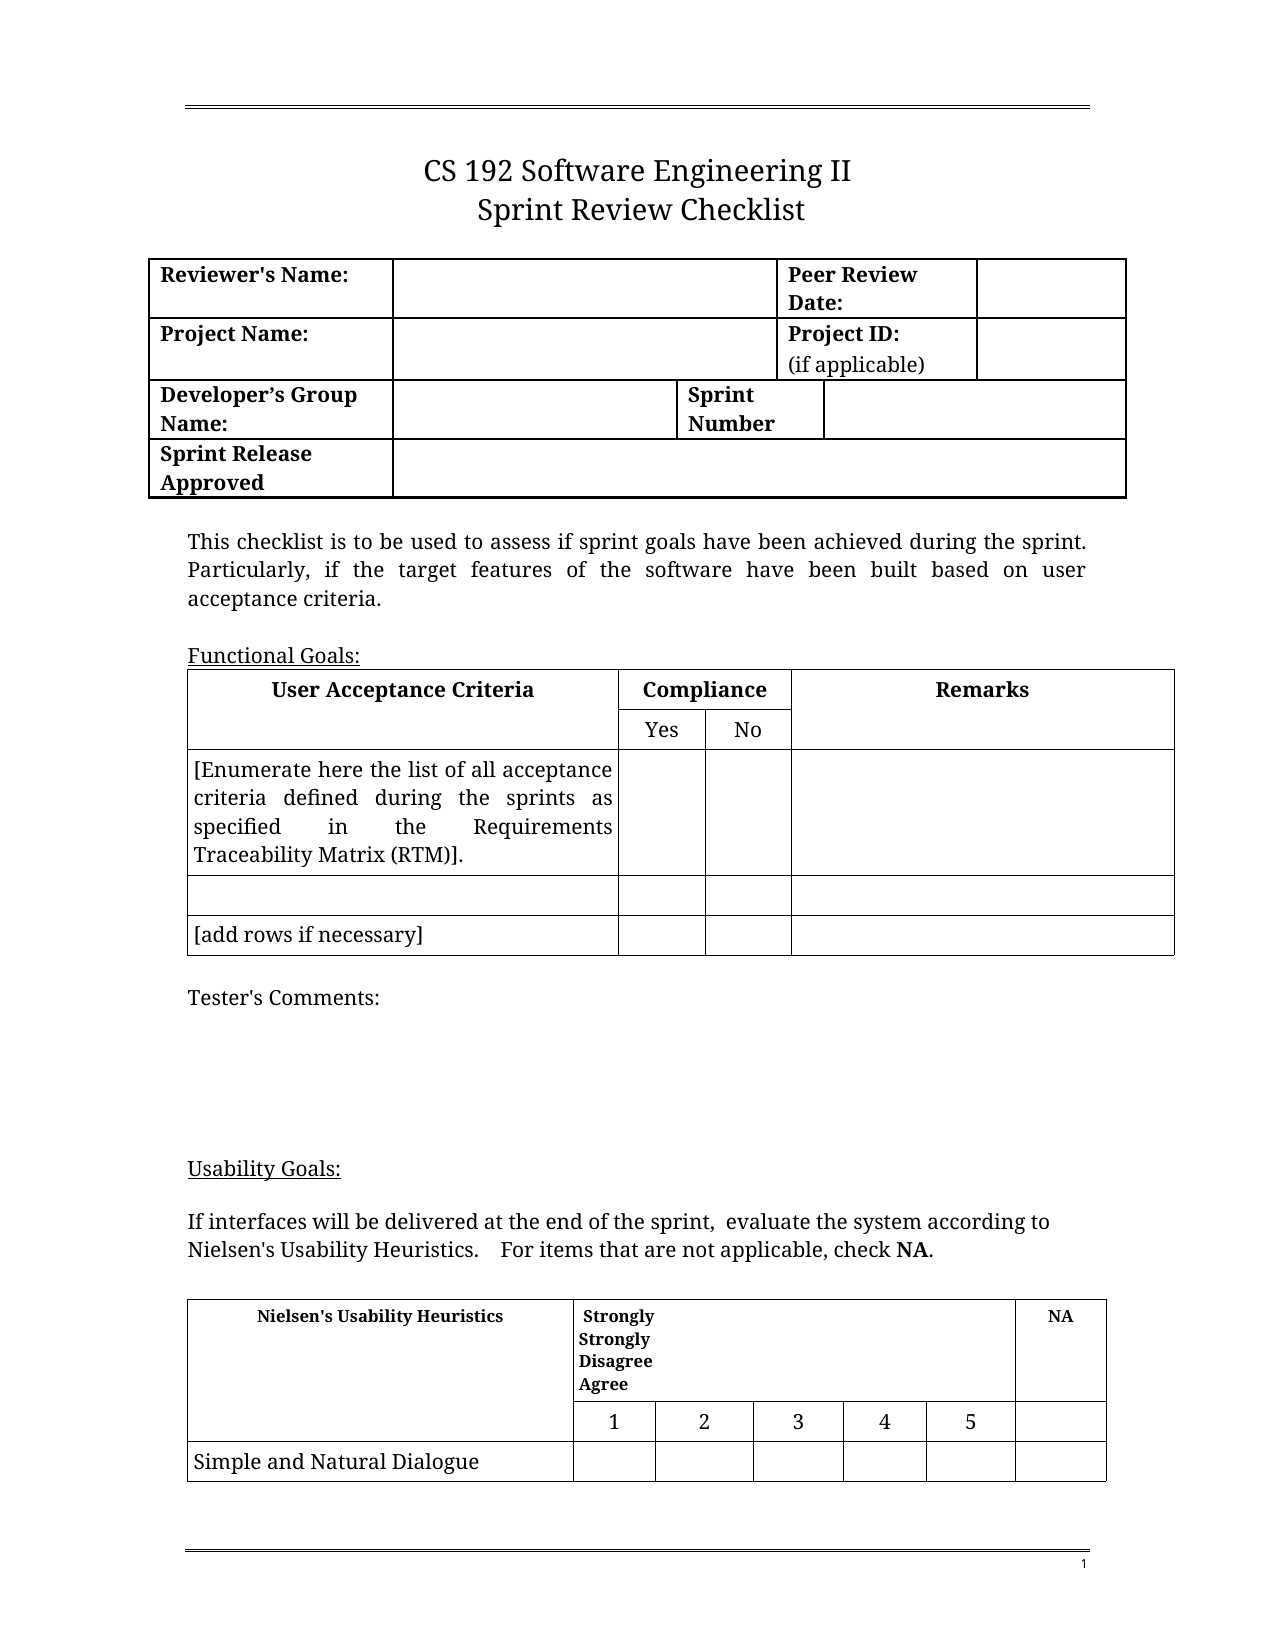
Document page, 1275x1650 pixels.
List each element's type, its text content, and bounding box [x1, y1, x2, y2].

table_header User Acceptance Criteria [188, 670, 618, 749]
table_cell 1 [574, 1402, 655, 1441]
table_cell Sprint Release Approved [150, 440, 392, 496]
table_cell [706, 916, 791, 954]
table_cell Simple and Natural Dialogue [188, 1442, 573, 1481]
table_cell 2 [656, 1402, 753, 1441]
table_cell Project Name: [150, 319, 392, 378]
table_cell 5 [927, 1402, 1015, 1441]
table_header Peer Review Date: [778, 260, 976, 317]
table_cell [927, 1442, 1015, 1481]
table_header Strongly Strongly Disagree Agree [574, 1300, 1015, 1401]
table_cell [754, 1442, 843, 1481]
table_cell [Enumerate here the list of all acceptance criteria defined during the sprints as specified in the Requirements Traceability Matrix (RTM)]. [188, 750, 618, 874]
table_cell [188, 876, 618, 914]
table_header [978, 260, 1125, 317]
table_cell (if applicable) [778, 348, 976, 378]
subtitle If interfaces will be delivered at the end of the sprint, evaluate the system according to Nielsen's Usability Heuristics. For items that are not applicable, check NA. [187, 1207, 1087, 1264]
text Sprint Review Checklist [187, 190, 1087, 229]
table_header Compliance [619, 670, 791, 709]
text Functional Goals: [187, 641, 1087, 669]
table_cell 4 [844, 1402, 926, 1441]
text CS 192 Software Engineering II [187, 150, 1087, 190]
table_cell [394, 440, 1125, 496]
table_cell [792, 916, 1174, 954]
table_cell [1016, 1402, 1106, 1441]
table_cell [706, 876, 791, 914]
table_cell [978, 319, 1125, 378]
table_cell [825, 381, 1125, 437]
table_cell Sprint Number [678, 381, 823, 437]
table_header NA [1016, 1300, 1106, 1401]
table_cell [394, 381, 676, 437]
table_header [394, 260, 776, 317]
table_cell [619, 750, 705, 874]
table_cell Yes [619, 710, 705, 749]
table_cell [792, 876, 1174, 914]
table_cell [656, 1442, 753, 1481]
table_cell Project ID: [778, 319, 976, 348]
text This checklist is to be used to assess if sprint goals have been achieved during the sprint. Particularly, if the target features of the software have been built based on user acceptance criteria. [187, 527, 1087, 612]
table_cell [619, 876, 705, 914]
table_header Remarks [792, 670, 1174, 749]
table_cell [619, 916, 705, 954]
table_header Reviewer's Name: [150, 260, 392, 317]
table_cell No [706, 710, 791, 749]
table_cell 3 [754, 1402, 843, 1441]
table_cell [add rows if necessary] [188, 916, 618, 954]
table_cell [574, 1442, 655, 1481]
text Tester's Comments: [187, 983, 1087, 1011]
table_cell Developer’s Group Name: [150, 381, 392, 437]
table_header Nielsen's Usability Heuristics [188, 1300, 573, 1441]
table_cell [394, 319, 776, 378]
table_cell [1016, 1442, 1106, 1481]
table_cell [844, 1442, 926, 1481]
text Usability Goals: [187, 1154, 1087, 1182]
table_cell [792, 750, 1174, 874]
table_cell [706, 750, 791, 874]
